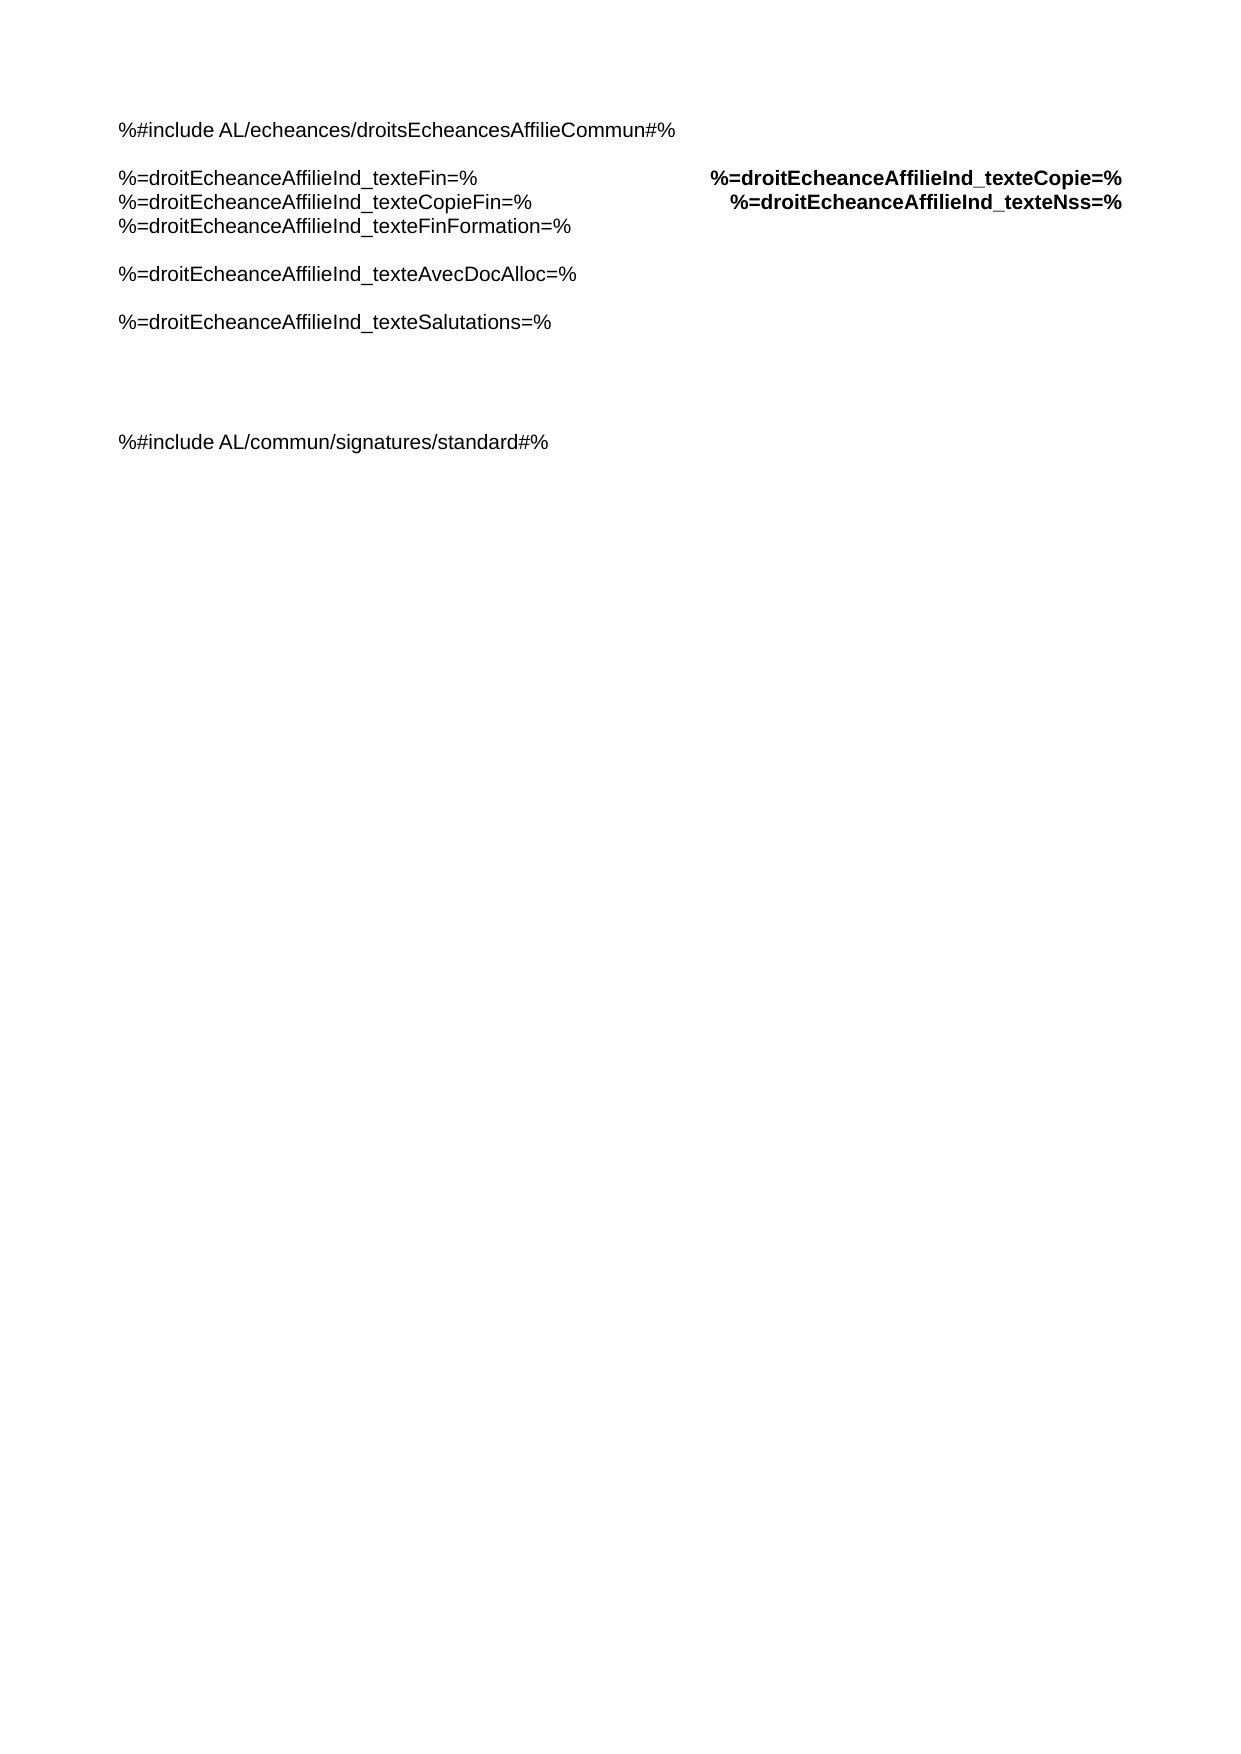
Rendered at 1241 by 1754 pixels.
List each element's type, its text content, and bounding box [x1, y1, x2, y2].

text %#include AL/commun/signatures/standard#% [118, 429, 1122, 453]
text %=droitEcheanceAffilieInd_texteAvecDocAlloc=% [118, 262, 1122, 286]
text %#include AL/echeances/droitsEcheancesAffilieCommun#% [118, 118, 1131, 142]
text %=droitEcheanceAffilieInd_texteSalutations=% [118, 310, 1122, 334]
text %=droitEcheanceAffilieInd_texteFin=% %=droitEcheanceAffilieInd_texteCopie=% %=droitEcheanceAffilieInd_texteCopieFin=% %=droitEcheanceAffilieInd_texteNss=% %=droitEcheanceAffilieInd_texteFinFormation=% [118, 166, 1122, 238]
